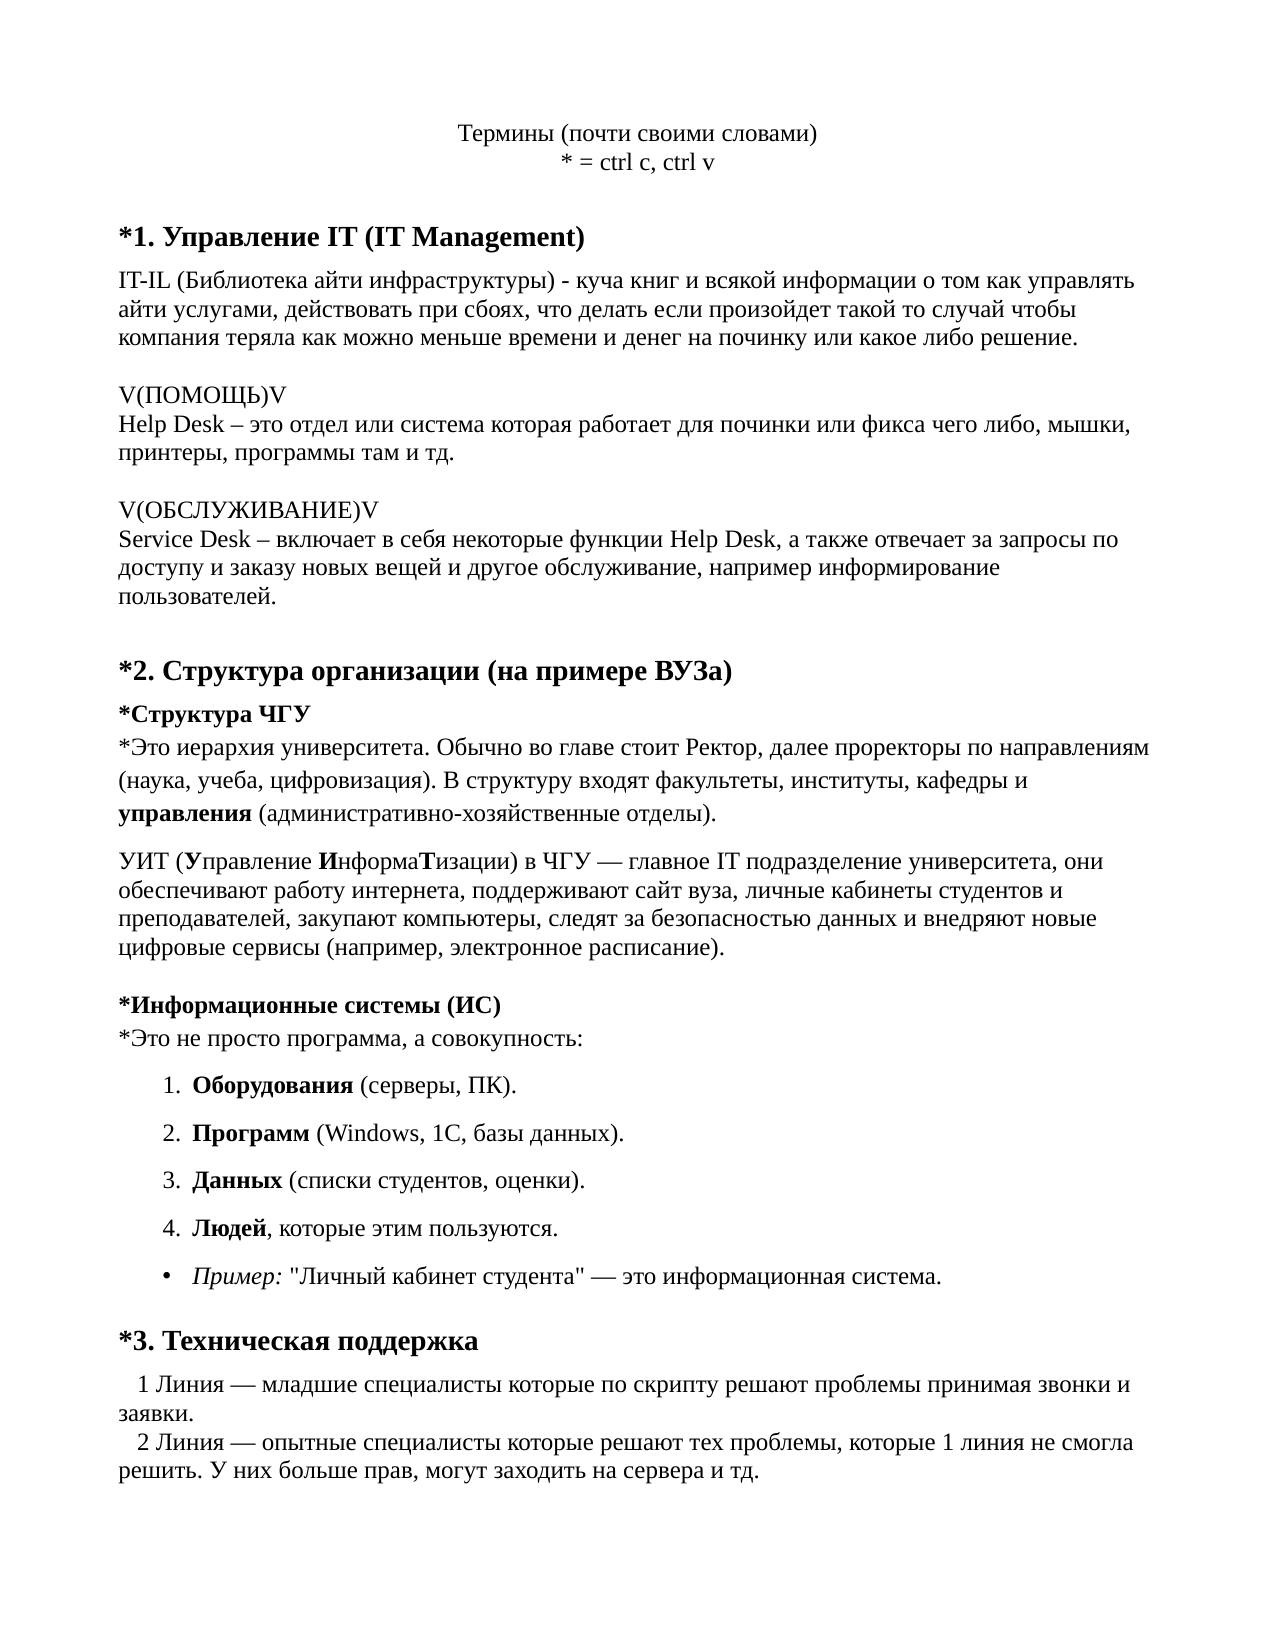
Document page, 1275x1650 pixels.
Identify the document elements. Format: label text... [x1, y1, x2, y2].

text V(ОБСЛУЖИВАНИЕ)V [118, 495, 1157, 524]
subtitle *3. Техническая поддержка [118, 1323, 1157, 1357]
text *Структура ЧГУ *Это иерархия университета. Обычно во главе стоит Ректор, далее проректоры по направлениям (наука, учеба, цифровизация). В структуру входят факультеты, институты, кафедры и управления (административно-хозяйственные отделы). [118, 699, 1157, 827]
list Пример: "Личный кабинет студента" — это информационная система. [162, 1261, 1157, 1289]
text IT-IL (Библиотека айти инфраструктуры) - куча книг и всякой информации о том как управлять айти услугами, действовать при сбоях, что делать если произойдет такой то случай чтобы компания теряла как можно меньше времени и денег на починку или какое либо решение. [118, 265, 1157, 351]
text 2 Линия — опытные специалисты которые решают тех проблемы, которые 1 линия не смогла решить. У них больше прав, могут заходить на сервера и тд. [118, 1427, 1157, 1484]
text Help Desk – это отдел или система которая работает для починки или фикса чего либо, мышки, принтеры, программы там и тд. [118, 409, 1157, 466]
text Термины (почти своими словами) [118, 118, 1157, 147]
list Программ (Windows, 1C, базы данных). [162, 1118, 1157, 1147]
text Service Desk – включает в себя некоторые функции Help Desk, а также отвечает за запросы по доступу и заказу новых вещей и другое обслуживание, например информирование пользователей. [118, 524, 1157, 610]
list Данных (списки студентов, оценки). [162, 1166, 1157, 1194]
text *Информационные системы (ИС) *Это не просто программа, а совокупность: [118, 990, 1157, 1052]
text 1 Линия — младшие специалисты которые по скрипту решают проблемы принимая звонки и заявки. [118, 1369, 1157, 1427]
subtitle *1. Управление IT (IT Management) [118, 219, 1157, 252]
text V(ПОМОЩЬ)V [118, 380, 1157, 409]
list Оборудования (серверы, ПК). [162, 1070, 1157, 1099]
text УИТ (Управление ИнформаТизации) в ЧГУ — главное IT подразделение университета, они обеспечивают работу интернета, поддерживают сайт вуза, личные кабинеты студентов и преподавателей, закупают компьютеры, следят за безопасностью данных и внедряют новые цифровые сервисы (например, электронное расписание). [118, 846, 1157, 961]
subtitle *2. Структура организации (на примере ВУЗа) [118, 653, 1157, 687]
list Людей, которые этим пользуются. [162, 1213, 1157, 1242]
text * = ctrl c, ctrl v [118, 147, 1157, 176]
